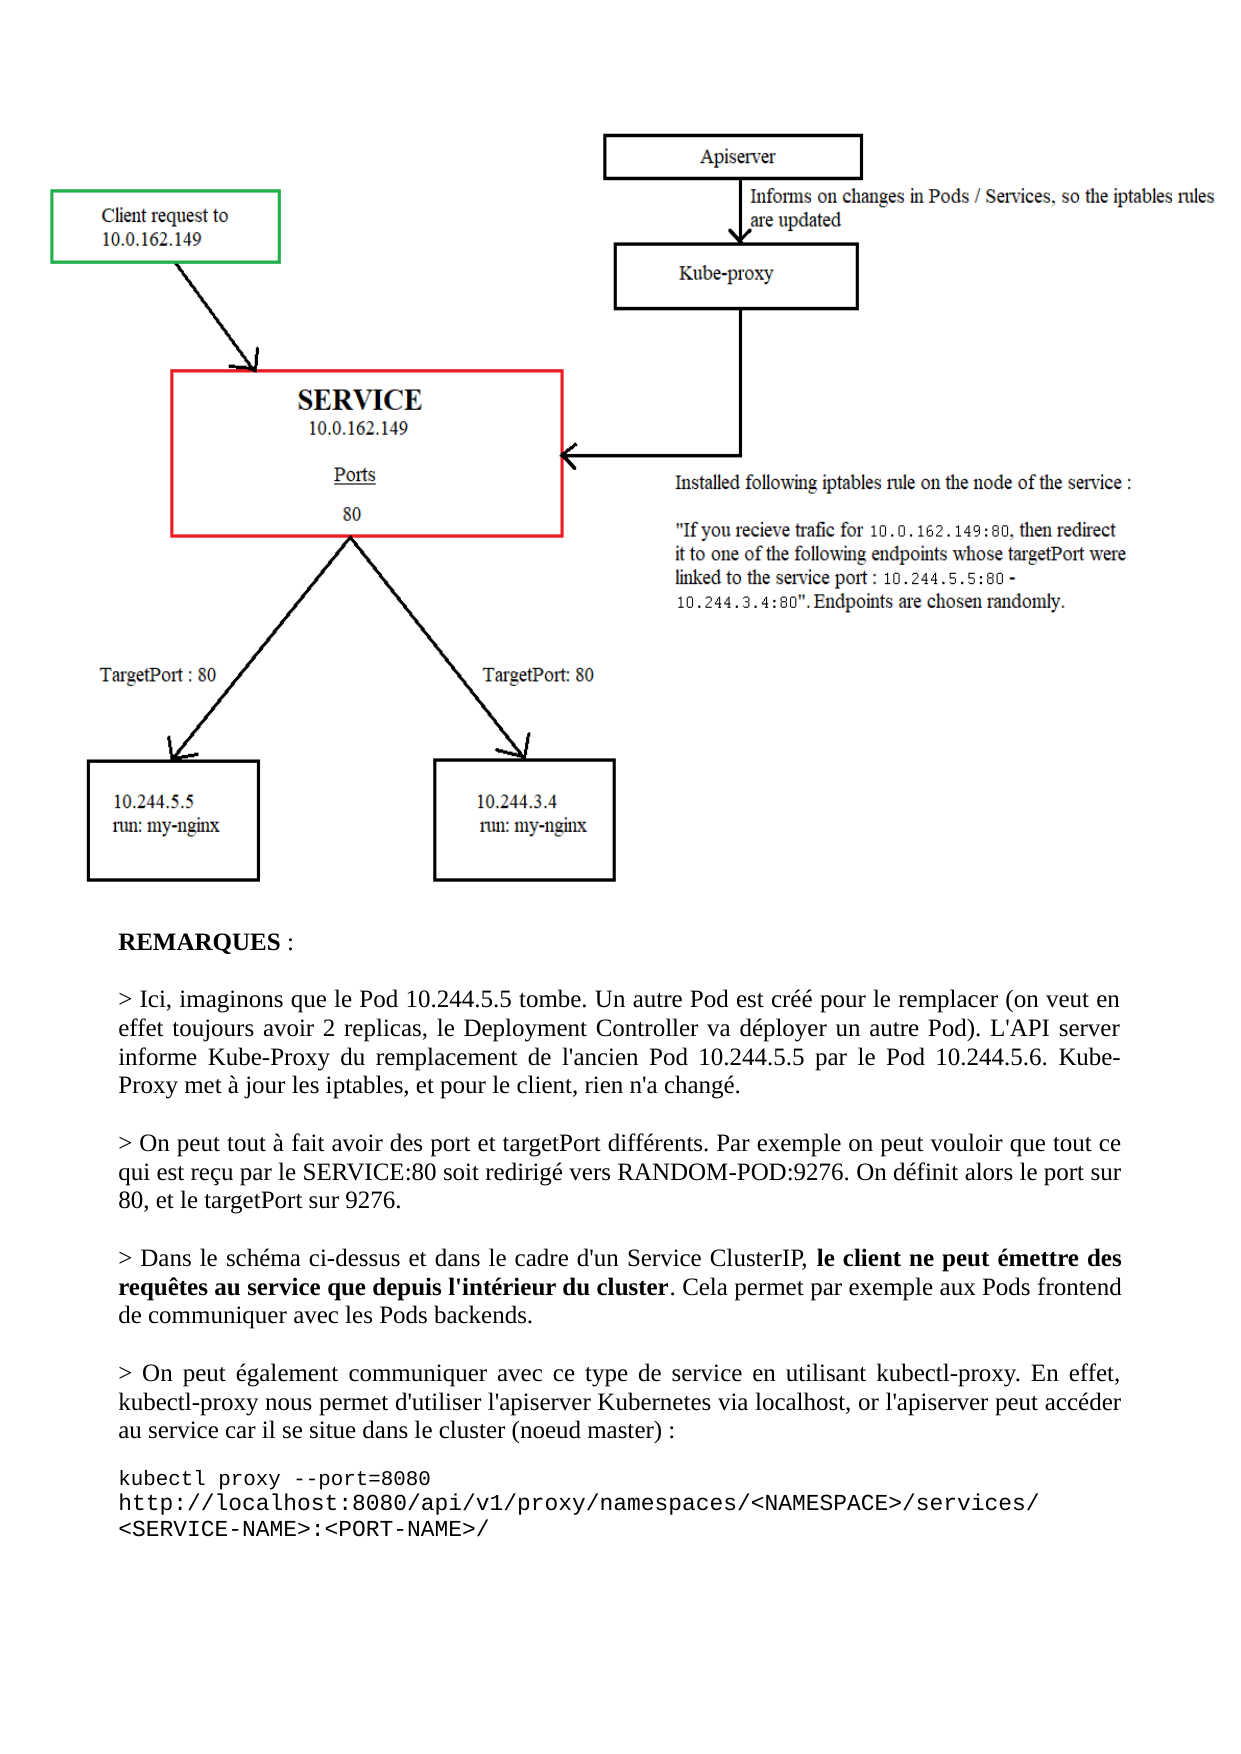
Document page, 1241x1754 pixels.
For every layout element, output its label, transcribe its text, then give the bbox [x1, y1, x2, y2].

text > On peut tout à fait avoir des port et targetPort différents. Par exemple on peut vouloir que tout ce qui est reçu par le SERVICE:80 soit redirigé vers RANDOM-POD:9276. On définit alors le port sur 80, et le targetPort sur 9276. [118, 1128, 1122, 1214]
text REMARQUES : [118, 927, 1122, 956]
text kubectl proxy --port=8080 [118, 1468, 1122, 1492]
text http://localhost:8080/api/v1/proxy/namespaces/<NAMESPACE>/services/<SERVICE-NAME>:<PORT-NAME>/ [118, 1492, 1122, 1543]
text > Dans le schéma ci-dessus et dans le cadre d'un Service ClusterIP, le client ne peut émettre des requêtes au service que depuis l'intérieur du cluster. Cela permet par exemple aux Pods frontend de communiquer avec les Pods backends. [118, 1243, 1122, 1329]
text > On peut également communiquer avec ce type de service en utilisant kubectl-proxy. En effet, kubectl-proxy nous permet d'utiliser l'apiserver Kubernetes via localhost, or l'apiserver peut accéder au service car il se situe dans le cluster (noeud master) : [118, 1358, 1122, 1444]
text > Ici, imaginons que le Pod 10.244.5.5 tombe. Un autre Pod est créé pour le remplacer (on veut en effet toujours avoir 2 replicas, le Deployment Controller va déployer un autre Pod). L'API server informe Kube-Proxy du remplacement de l'ancien Pod 10.244.5.5 par le Pod 10.244.5.6. Kube-Proxy met à jour les iptables, et pour le client, rien n'a changé. [118, 984, 1122, 1099]
